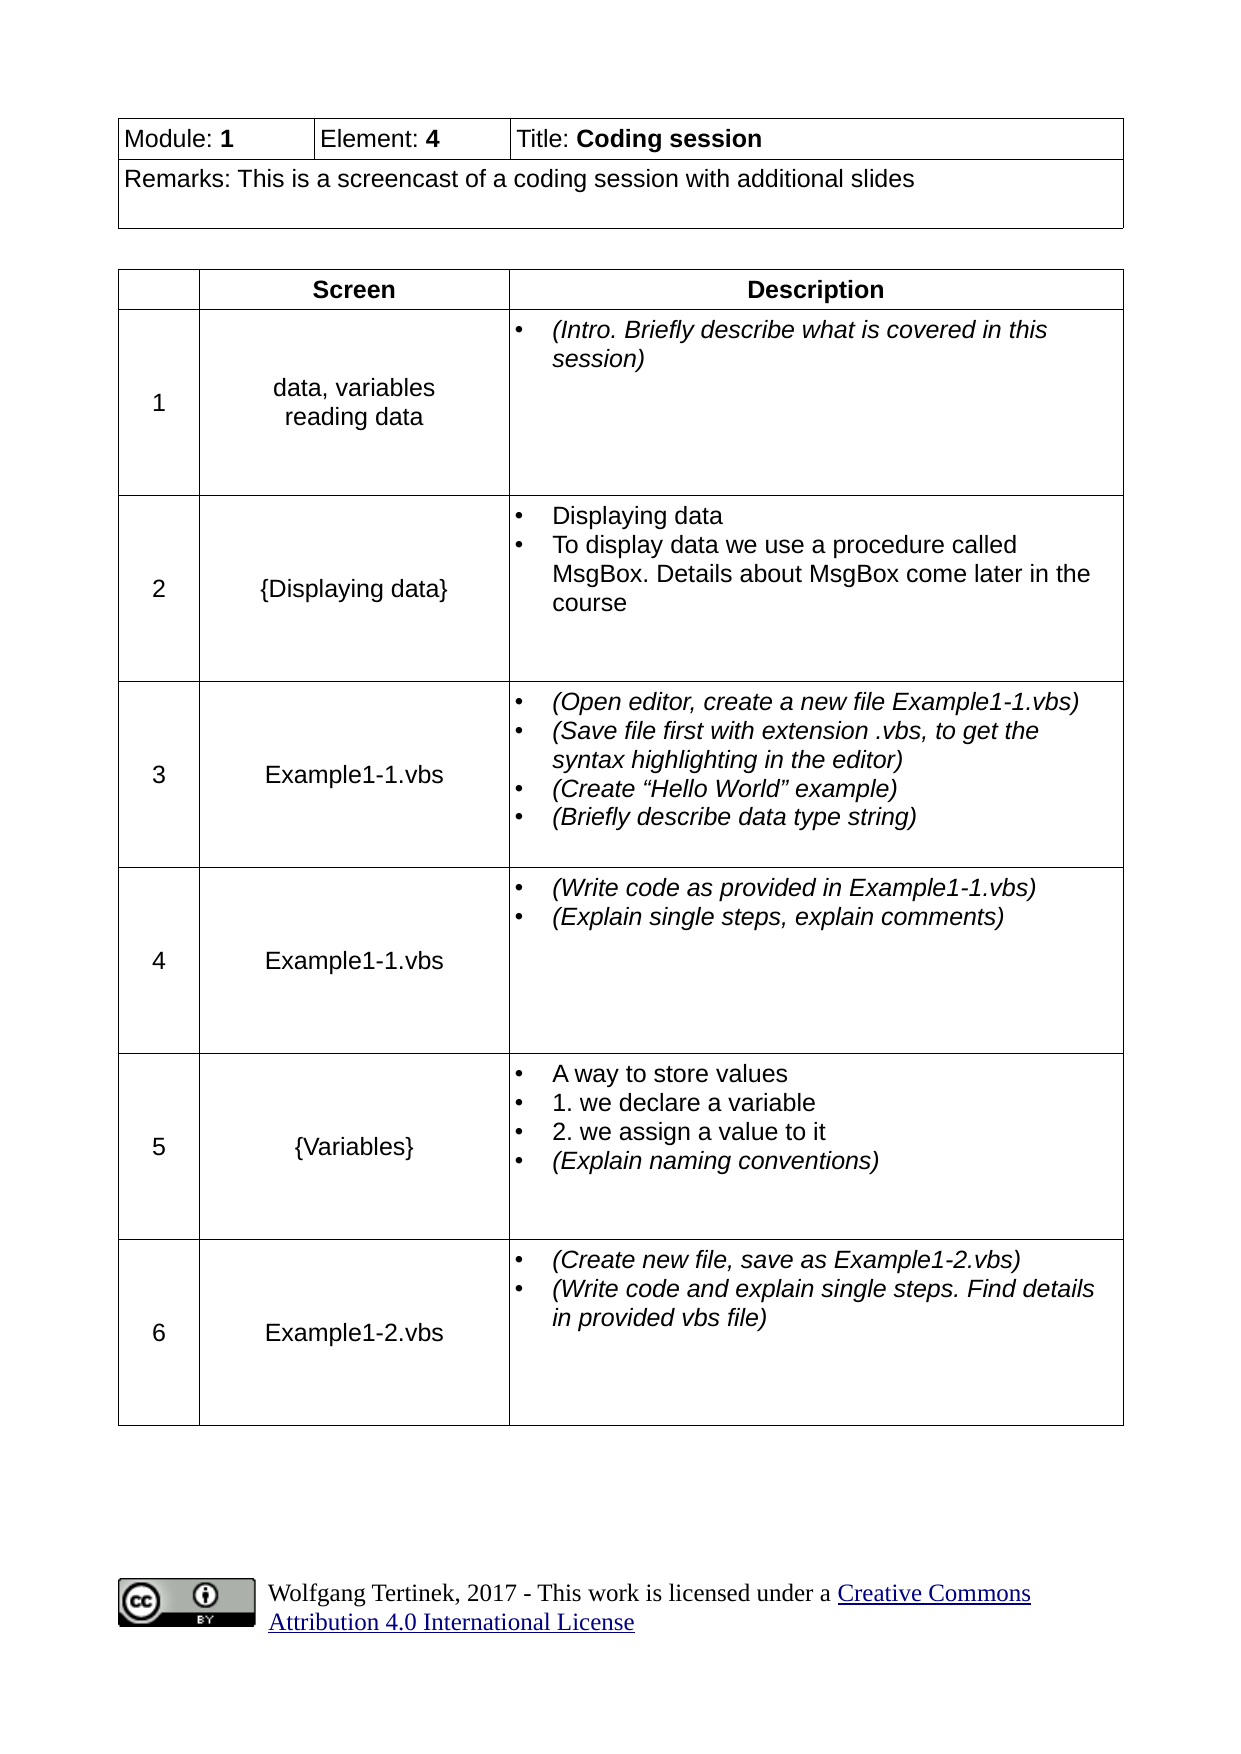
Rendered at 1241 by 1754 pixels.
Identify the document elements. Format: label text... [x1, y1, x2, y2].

table_cell (Write code as provided in Example1-1.vbs) (Explain single steps, explain comments) [510, 868, 1123, 1053]
table_cell (Open editor, create a new file Example1-1.vbs) (Save file first with extension .vbs, to get the syntax highlighting in the editor) (Create “Hello World” example) (Briefly describe data type string) [510, 682, 1123, 867]
table_cell Example1-2.vbs [200, 1240, 509, 1425]
table_cell 3 [119, 682, 199, 867]
table_header Title: Coding session [511, 119, 1123, 158]
table_cell data, variables reading data [200, 310, 509, 495]
table_cell 6 [119, 1240, 199, 1425]
table_cell Example1-1.vbs [200, 868, 509, 1053]
table_cell {Displaying data} [200, 496, 509, 681]
table_cell 4 [119, 868, 199, 1053]
table_cell 5 [119, 1054, 199, 1239]
table_cell A way to store values 1. we declare a variable 2. we assign a value to it (Explain naming conventions) [510, 1054, 1123, 1239]
table_header Element: 4 [315, 119, 510, 158]
table_cell {Variables} [200, 1054, 509, 1239]
table_cell (Intro. Briefly describe what is covered in this session) [510, 310, 1123, 495]
table_header Module: 1 [119, 119, 314, 158]
table_cell Example1-1.vbs [200, 682, 509, 867]
table_cell Remarks: This is a screencast of a coding session with additional slides [119, 160, 1123, 227]
table_header Screen [200, 270, 509, 309]
table_cell (Create new file, save as Example1-2.vbs) (Write code and explain single steps. Find details in provided vbs file) [510, 1240, 1123, 1425]
table_header Description [510, 270, 1123, 309]
table_cell 2 [119, 496, 199, 681]
table_header [119, 270, 199, 309]
table_cell 1 [119, 310, 199, 495]
picture [118, 1578, 256, 1627]
table_cell Displaying data To display data we use a procedure called MsgBox. Details about MsgBox come later in the course [510, 496, 1123, 681]
